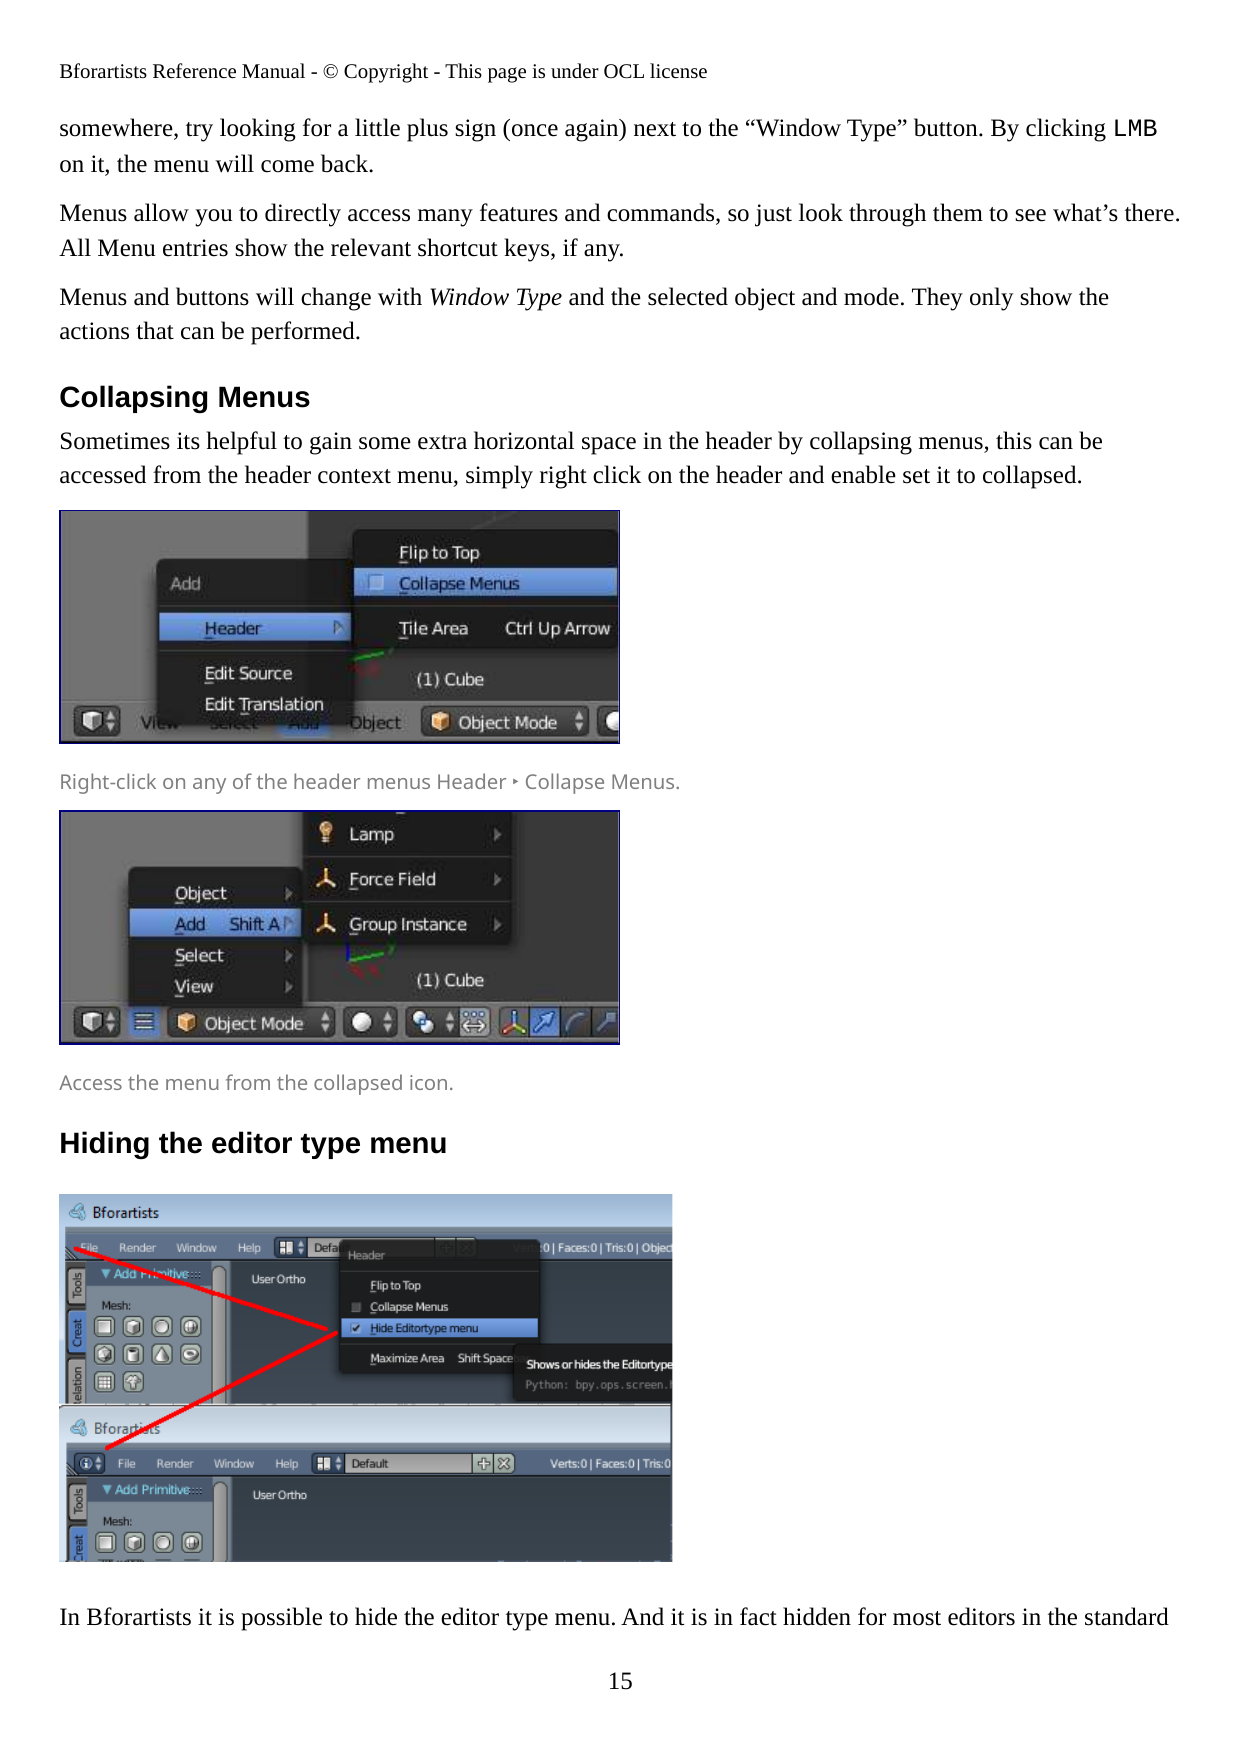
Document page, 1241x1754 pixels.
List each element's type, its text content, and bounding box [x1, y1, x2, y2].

subtitle Collapsing Menus [59, 380, 1181, 414]
text In Bforartists it is possible to hide the editor type menu. And it is in fact hidden for most editors in the standard [59, 1172, 1181, 1630]
text somewhere, try looking for a little plus sign (once again) next to the “Window Type” button. By clicking LMB on it, the menu will come back. [59, 113, 1181, 178]
picture [61, 511, 619, 743]
text Access the menu from the collapsed icon. [59, 1065, 1181, 1096]
picture [61, 812, 619, 1043]
picture [59, 1194, 673, 1562]
subtitle Hiding the editor type menu [59, 1126, 1181, 1159]
text Menus and buttons will change with Window Type and the selected object and mode. They only show the actions that can be performed. [59, 282, 1181, 345]
text Right-click on any of the header menus Header ‣ Collapse Menus. [59, 764, 1181, 796]
text Menus allow you to directly access many features and commands, so just look through them to see what’s there. All Menu entries show the relevant shortcut keys, if any. [59, 198, 1181, 261]
text Sometimes its helpful to gain some extra horizontal space in the header by collapsing menus, this can be accessed from the header context menu, simply right click on the header and enable set it to collapsed. [59, 426, 1181, 489]
